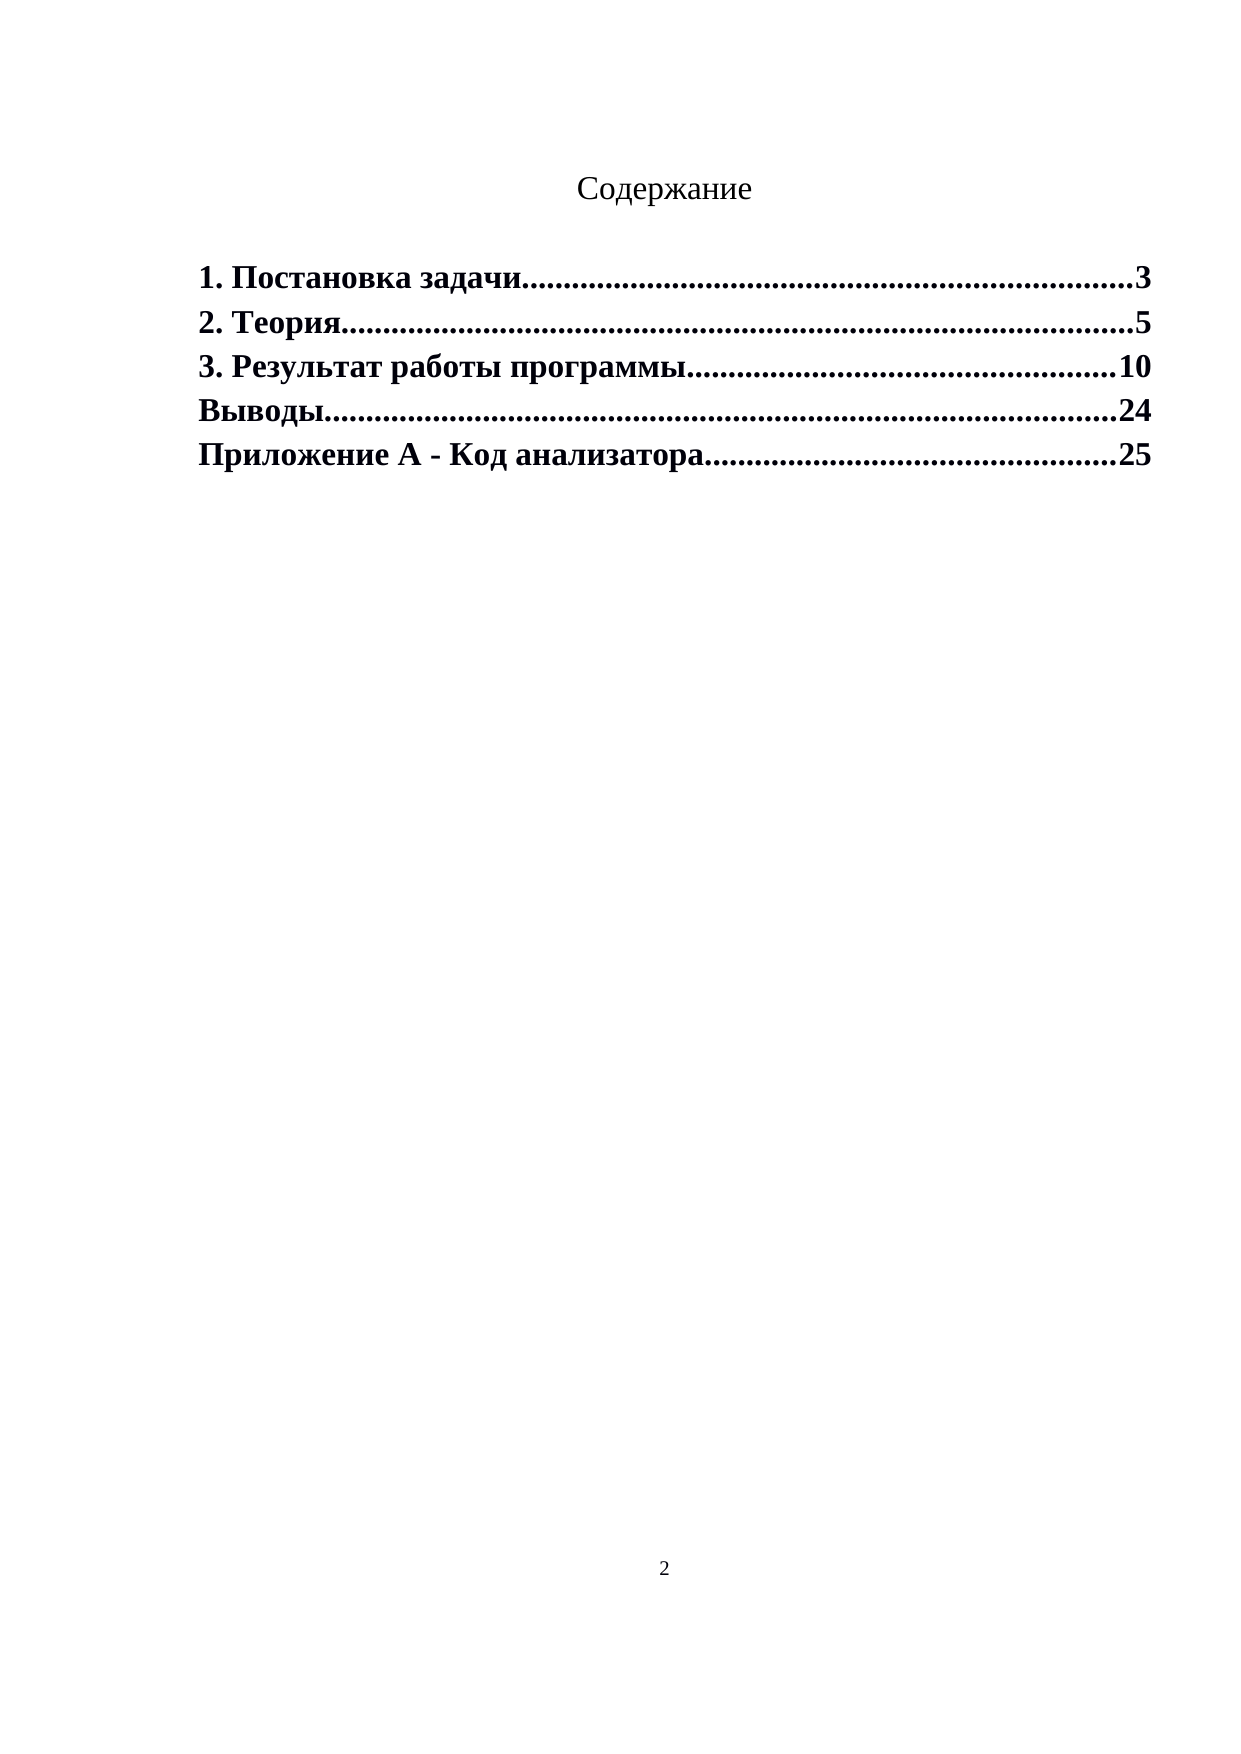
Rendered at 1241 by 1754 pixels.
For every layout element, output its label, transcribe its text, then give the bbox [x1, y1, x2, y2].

text Приложение А - Код анализатора 25 [198, 434, 1152, 472]
subtitle Содержание [177, 168, 1152, 206]
text 2. Теория 5 [198, 302, 1152, 340]
text Выводы 24 [198, 390, 1152, 428]
text 1. Постановка задачи 3 [198, 258, 1152, 296]
text 3. Результат работы программы 10 [198, 346, 1152, 384]
